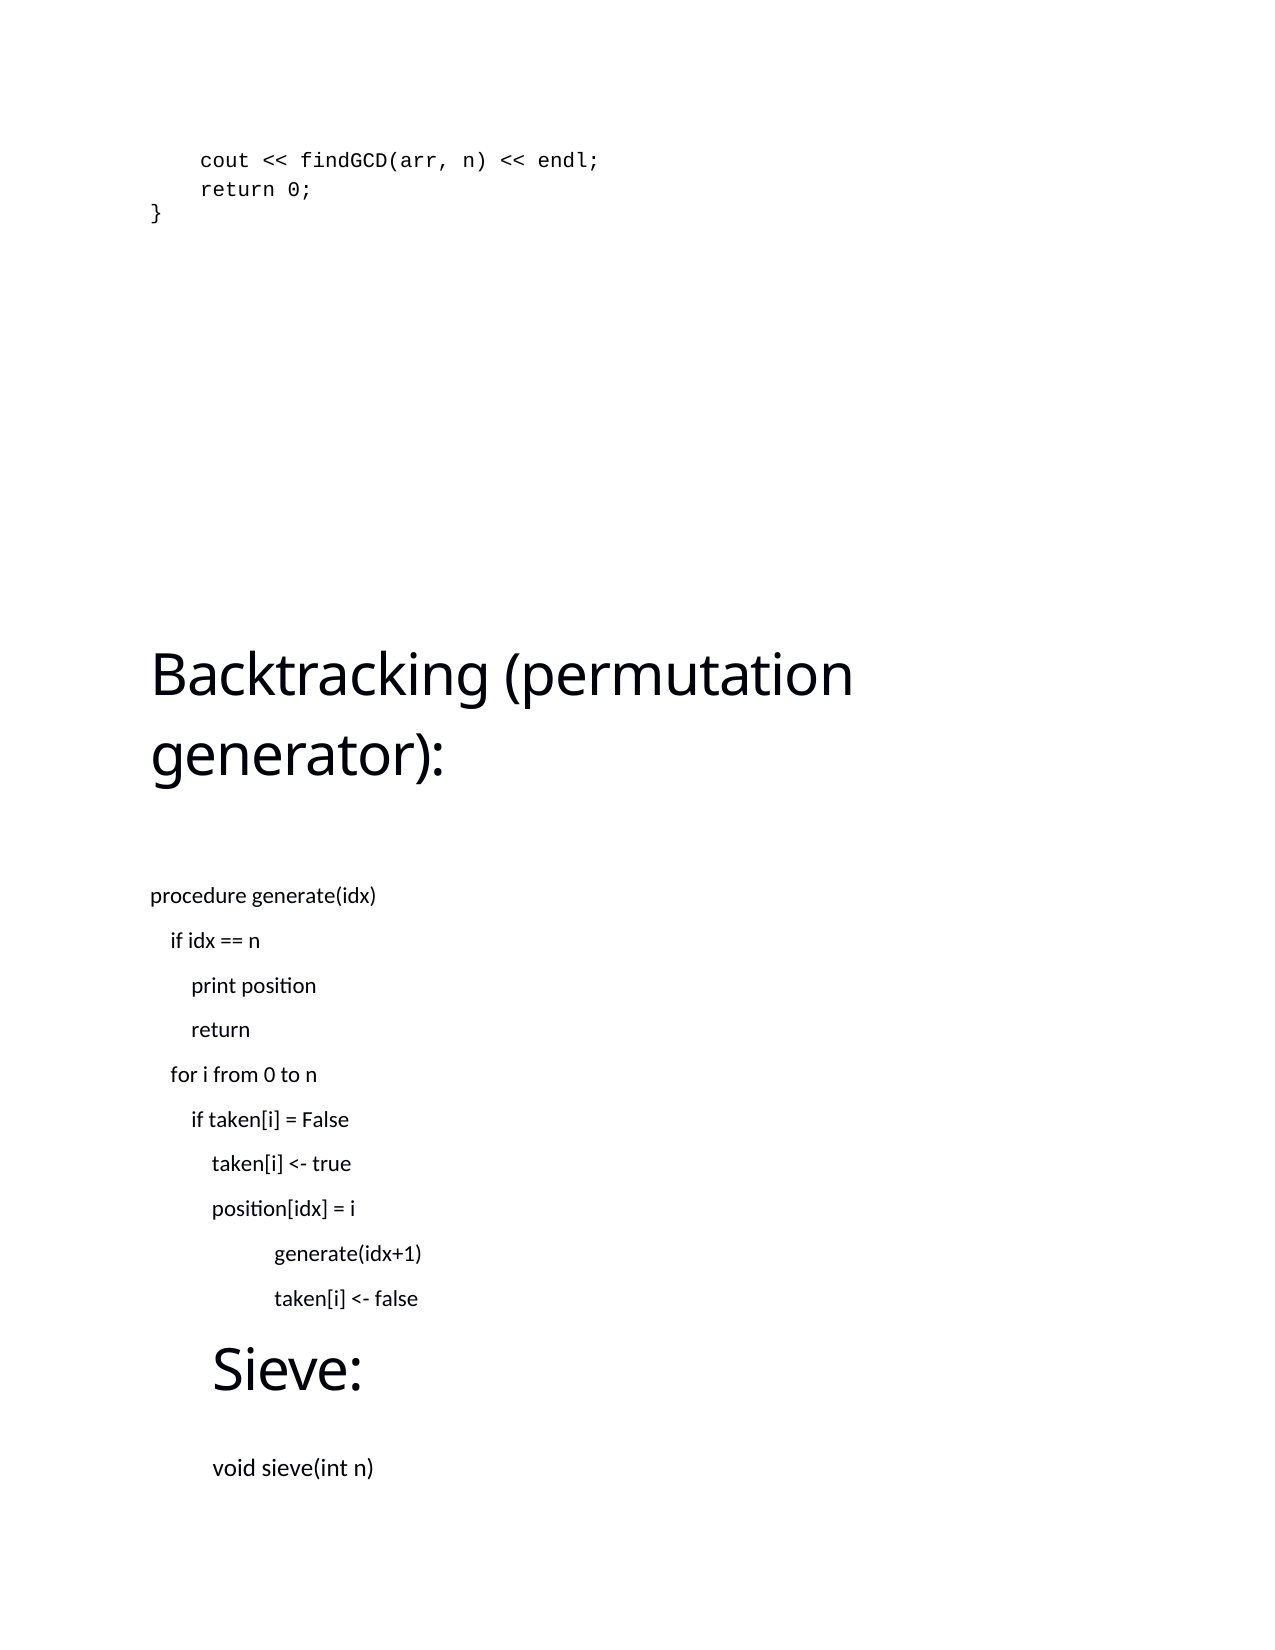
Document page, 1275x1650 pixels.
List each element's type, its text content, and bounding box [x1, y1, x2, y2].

text void sieve(int n) [150, 1452, 1125, 1483]
title Sieve: [150, 1328, 1125, 1408]
text generate(idx+1) [150, 1239, 1125, 1267]
text return [150, 1016, 1125, 1043]
text cout << findGCD(arr, n) << endl; [150, 150, 1125, 174]
text taken[i] <- true [150, 1149, 1125, 1178]
text if taken[i] = False [150, 1105, 1125, 1133]
text position[idx] = i [150, 1194, 1125, 1222]
text taken[i] <- false [150, 1284, 1125, 1312]
text print position [150, 971, 1125, 999]
text } [150, 202, 1125, 226]
text if idx == n [150, 926, 1125, 954]
text return 0; [150, 174, 1125, 202]
text for i from 0 to n [150, 1060, 1125, 1088]
text procedure generate(idx) [150, 881, 1125, 909]
title Backtracking (permutation generator): [150, 633, 1125, 792]
